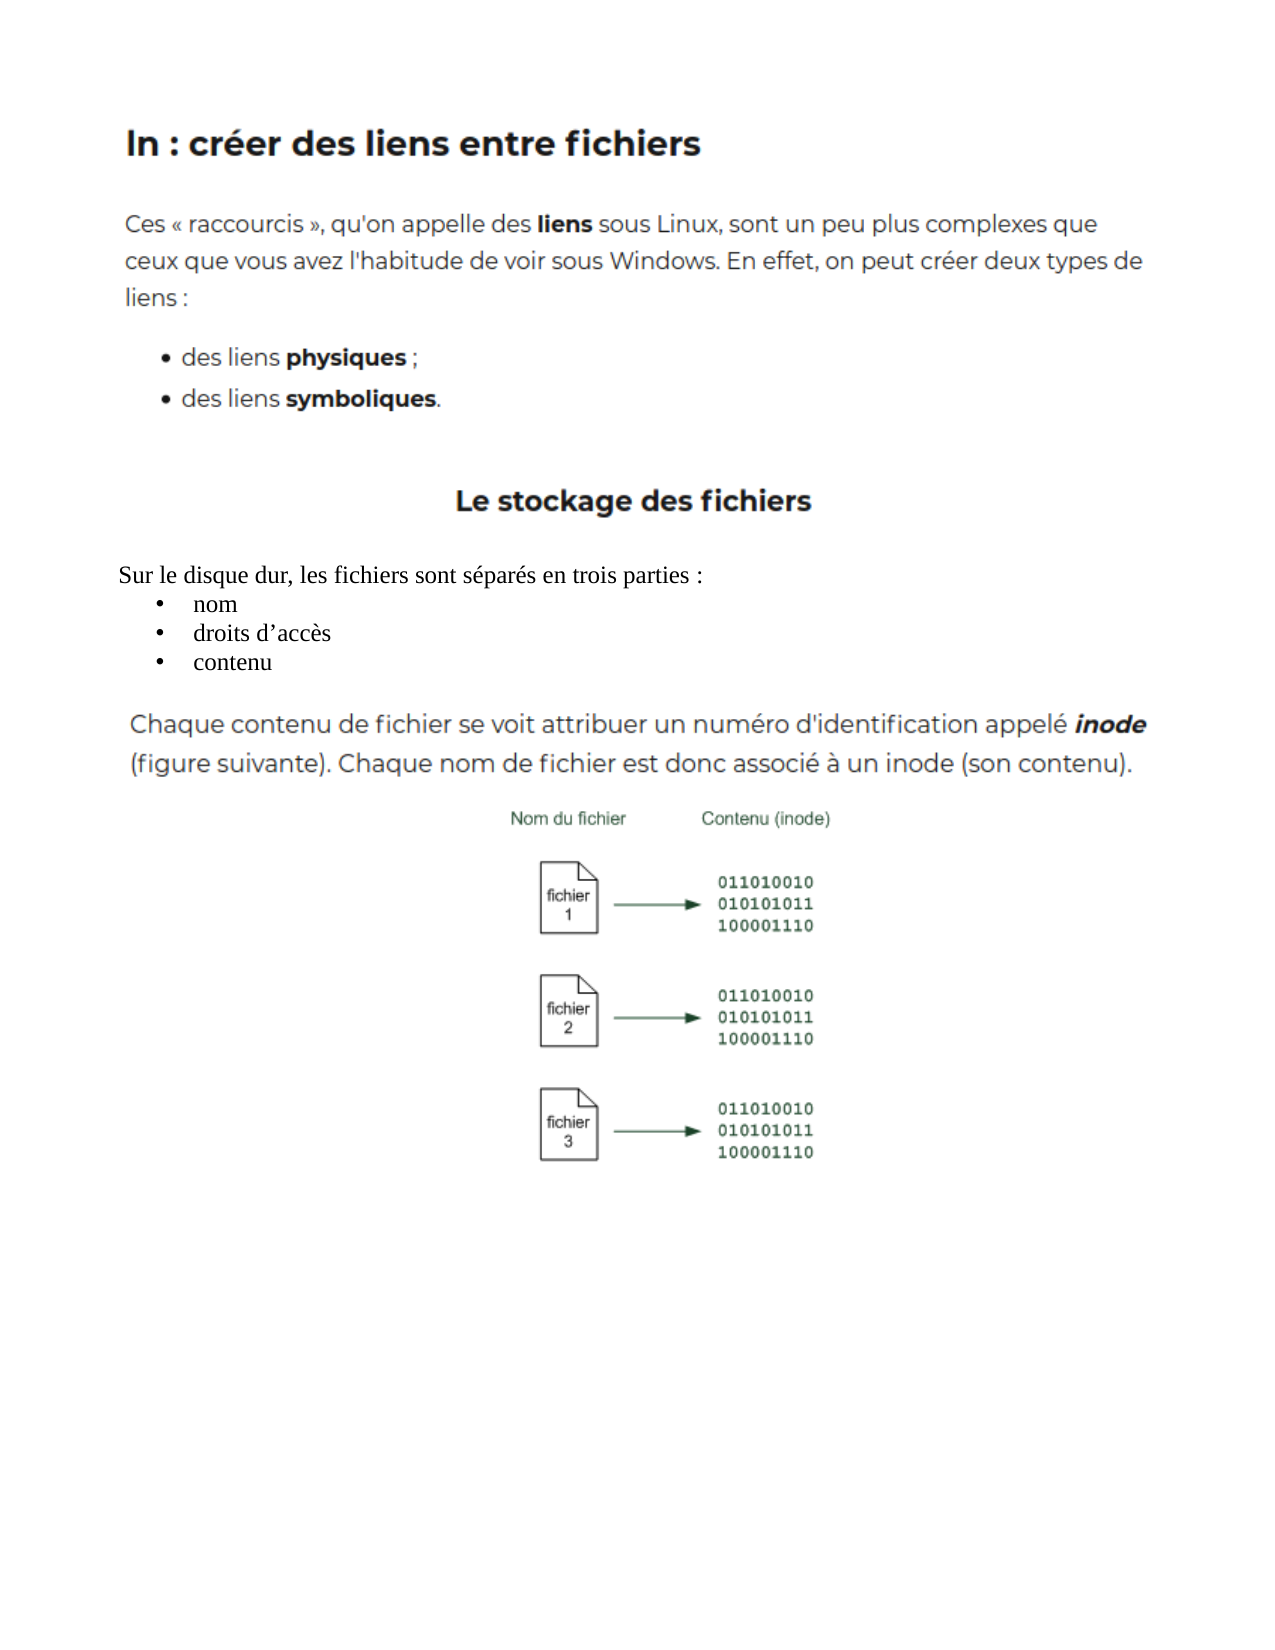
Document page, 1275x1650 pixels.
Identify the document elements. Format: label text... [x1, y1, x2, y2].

picture [120, 118, 708, 164]
text Sur le disque dur, les fichiers sont séparés en trois parties : [118, 560, 1157, 589]
list contenu [156, 647, 1157, 675]
list droits d’accès [156, 618, 1157, 647]
picture [446, 474, 829, 529]
picture [118, 204, 1157, 417]
picture [118, 704, 1157, 1166]
list nom [156, 589, 1157, 618]
